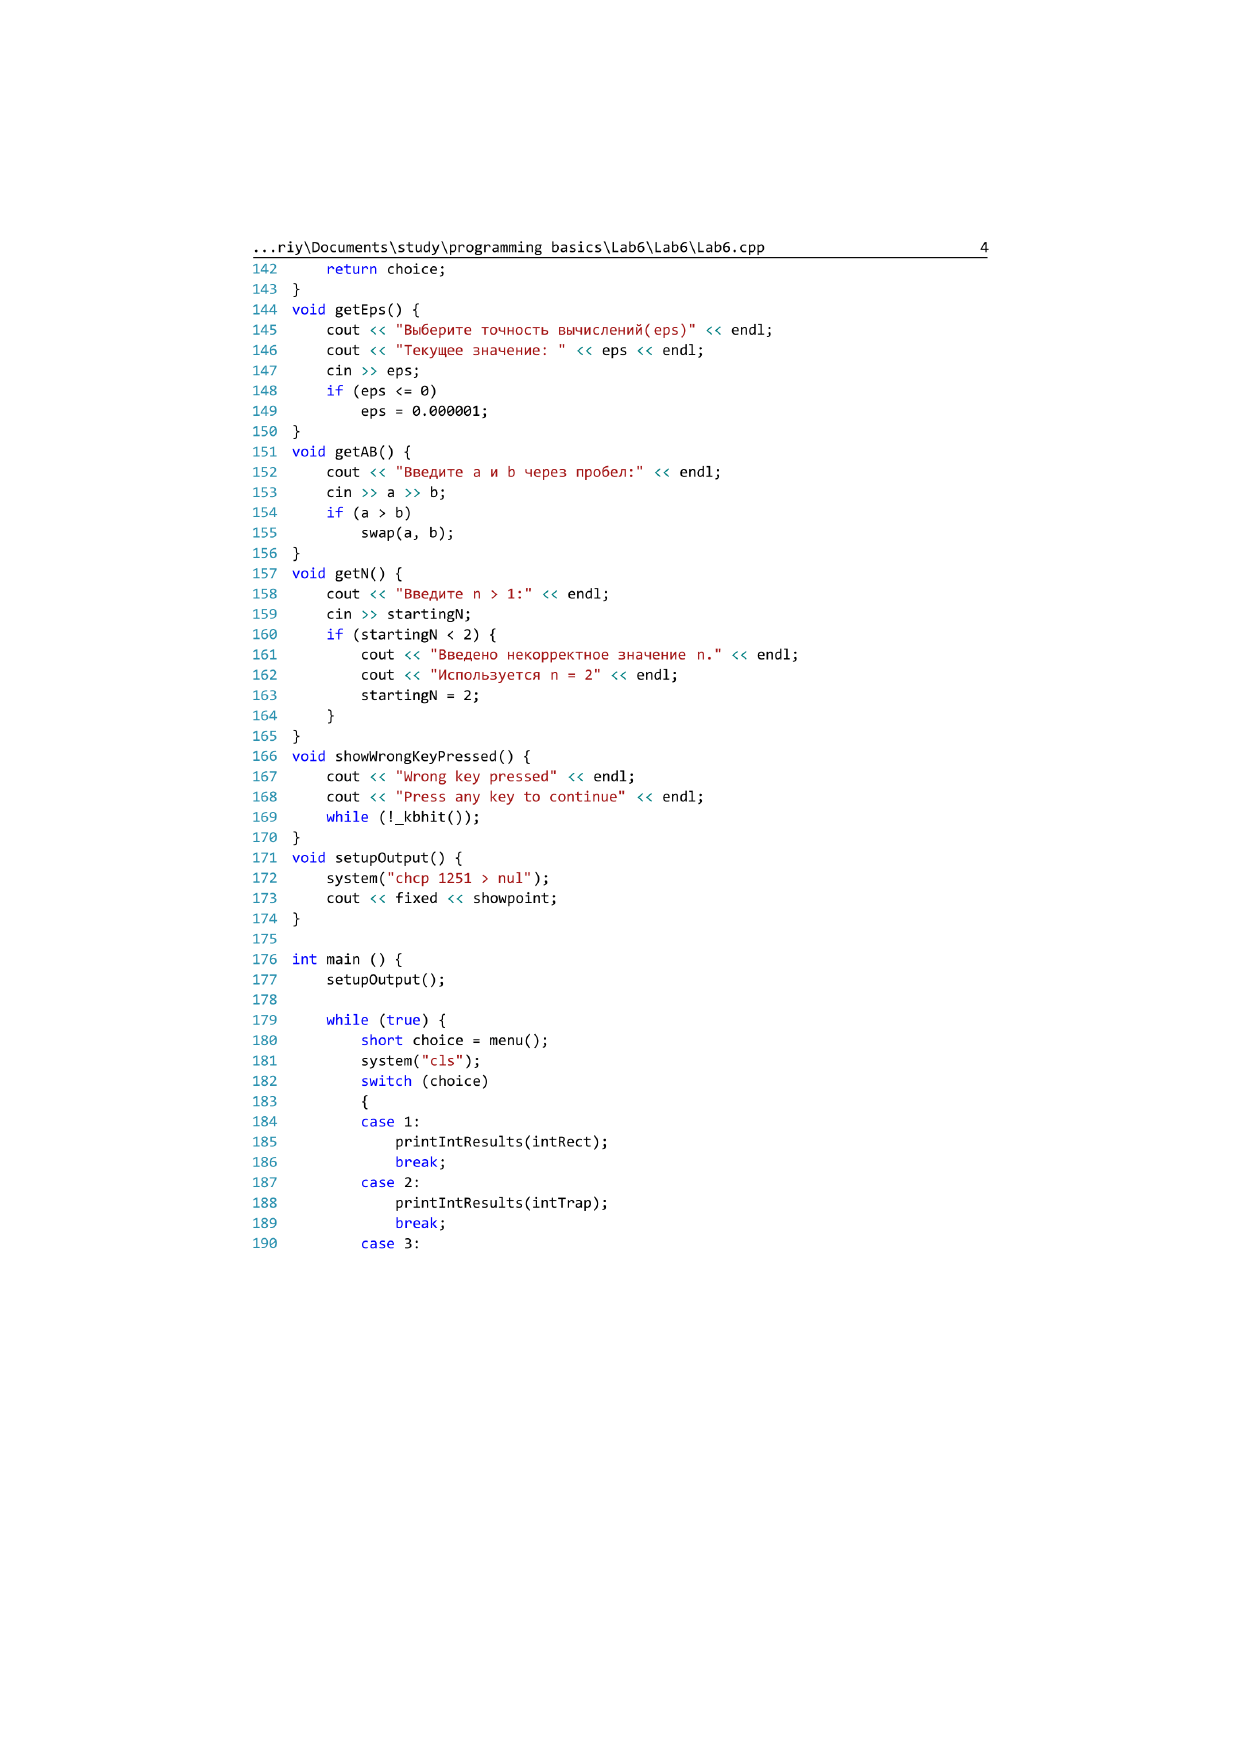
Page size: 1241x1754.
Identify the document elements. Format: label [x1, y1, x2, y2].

picture [132, 118, 1108, 1379]
